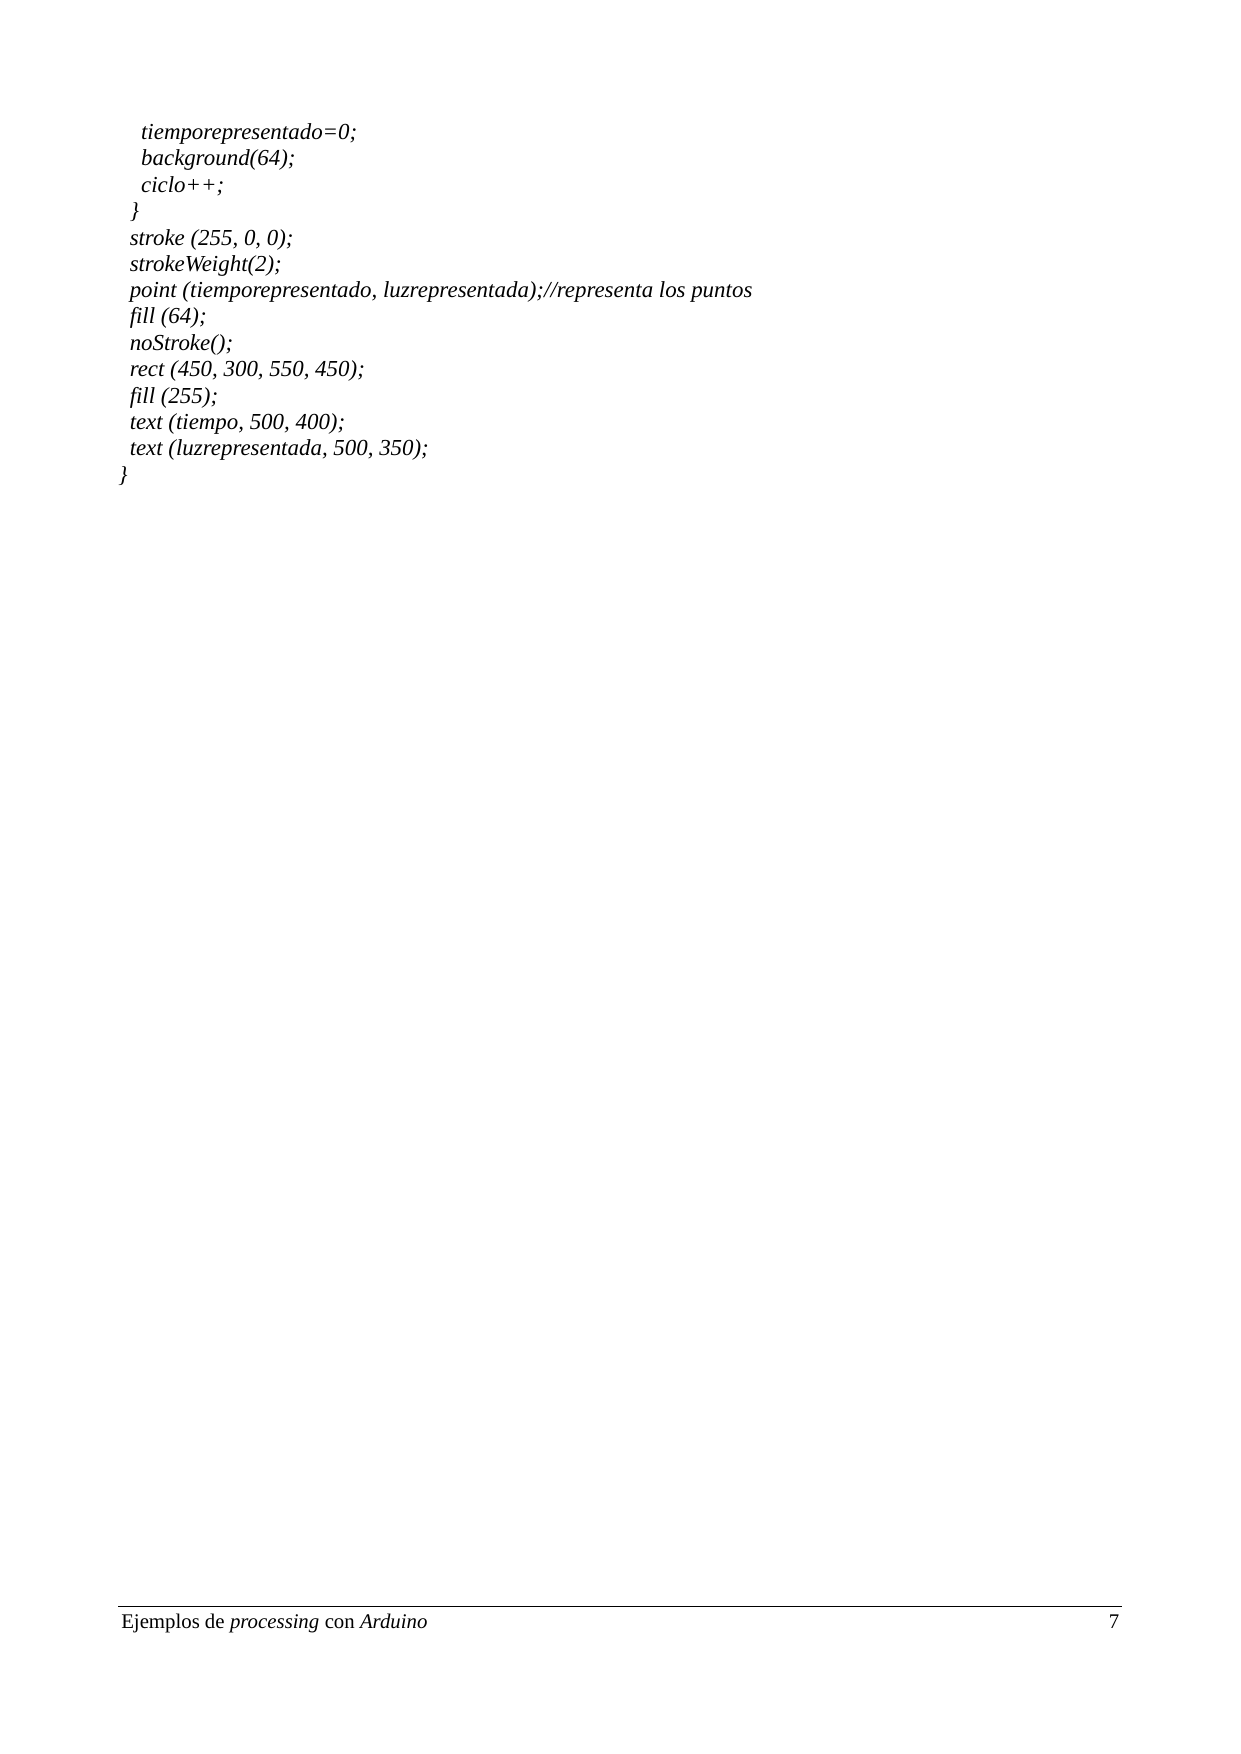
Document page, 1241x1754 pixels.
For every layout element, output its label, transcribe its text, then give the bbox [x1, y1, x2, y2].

text strokeWeight(2); [118, 250, 1122, 276]
text fill (64); [118, 303, 1122, 329]
text rect (450, 300, 550, 450); [118, 355, 1122, 382]
text text (tiempo, 500, 400); [118, 408, 1122, 434]
text fill (255); [118, 382, 1122, 408]
text } [118, 461, 1122, 487]
text text (luzrepresentada, 500, 350); [118, 434, 1122, 461]
text background(64); [118, 144, 1122, 171]
text stroke (255, 0, 0); [118, 223, 1122, 250]
text tiemporepresentado=0; [118, 118, 1122, 144]
text ciclo++; [118, 171, 1122, 197]
text noStroke(); [118, 329, 1122, 355]
text } [118, 197, 1122, 223]
text point (tiemporepresentado, luzrepresentada);//representa los puntos [118, 276, 1122, 303]
